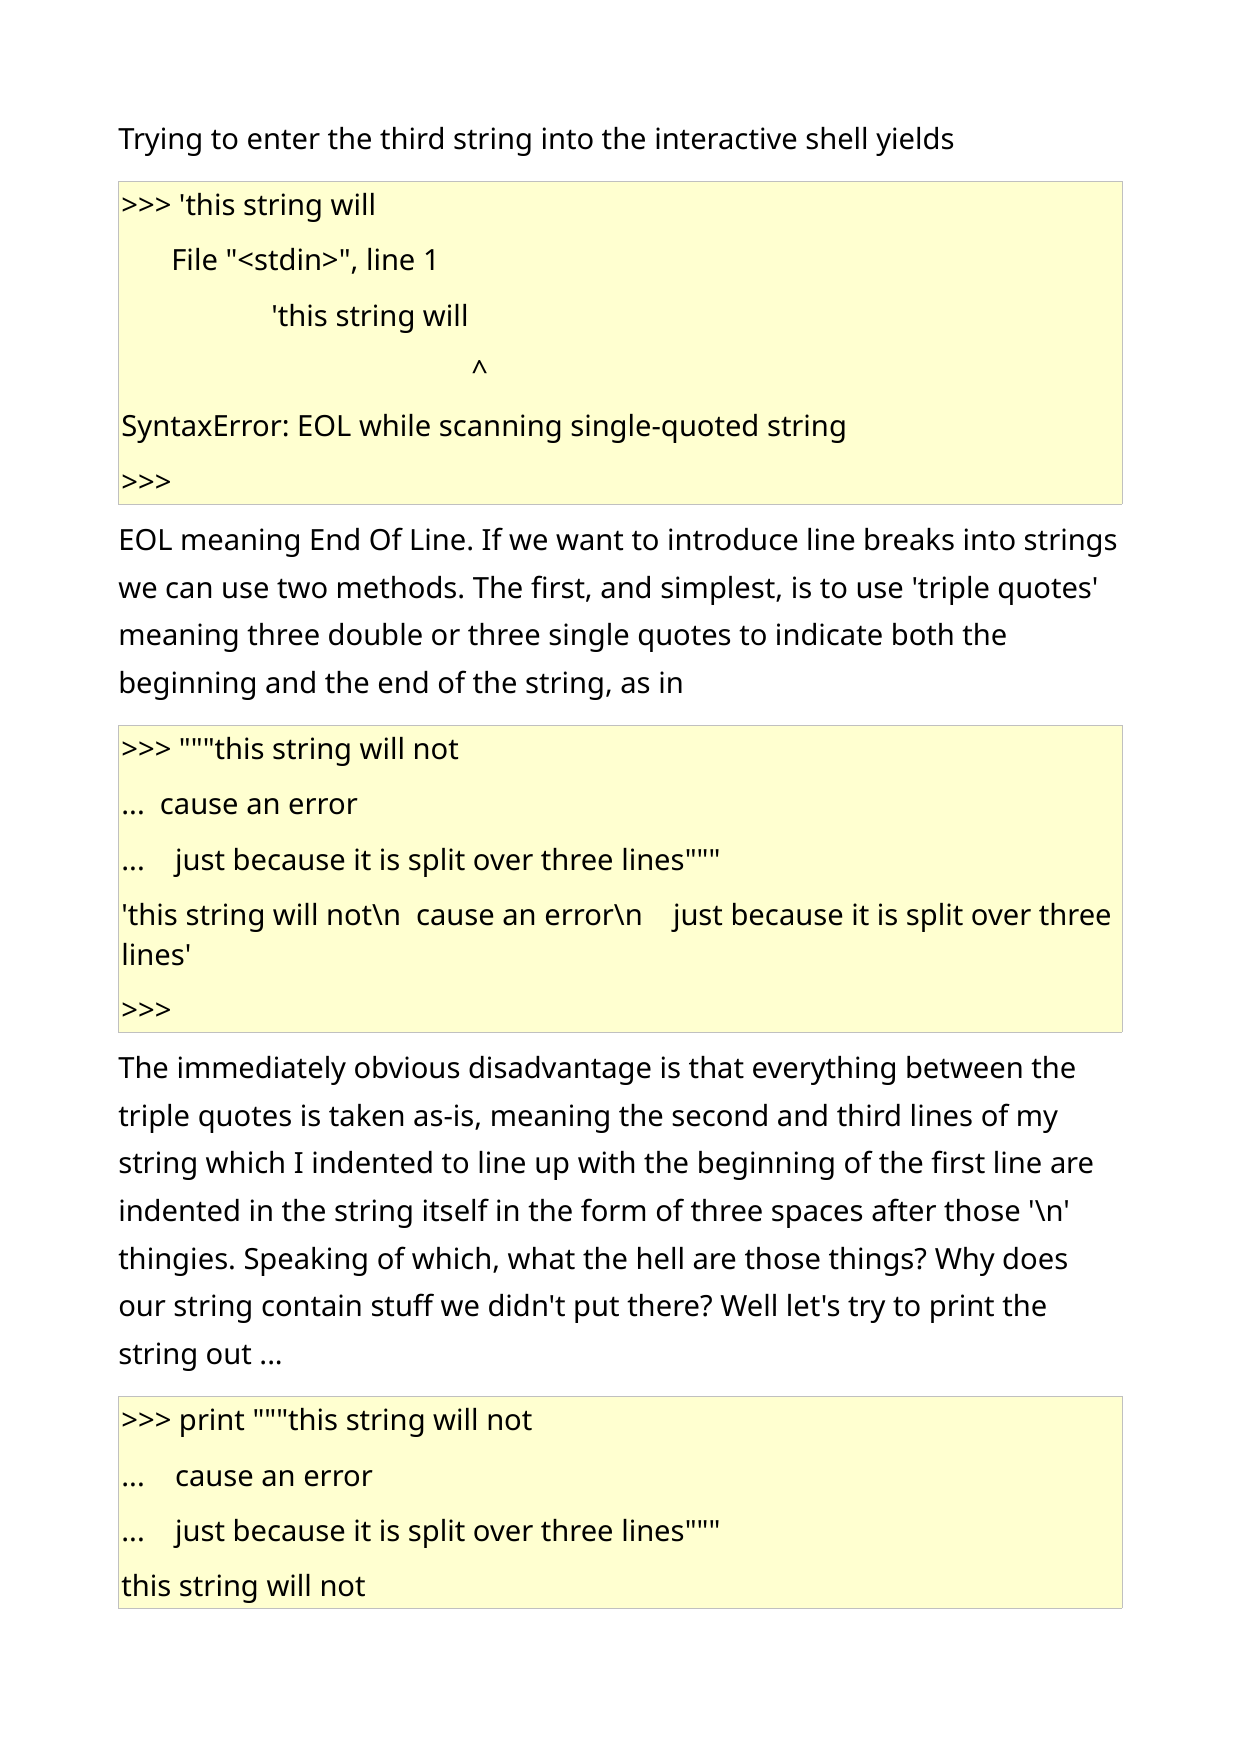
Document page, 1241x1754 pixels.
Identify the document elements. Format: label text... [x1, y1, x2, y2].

text Trying to enter the third string into the interactive shell yields [118, 118, 1122, 158]
text ... cause an error [119, 1452, 1122, 1494]
text >>> print """this string will not [119, 1397, 1122, 1439]
text 'this string will [119, 292, 1122, 335]
text ... cause an error [119, 781, 1122, 823]
text >>> [119, 986, 1122, 1032]
text this string will not [119, 1562, 1122, 1608]
text SyntaxError: EOL while scanning single-quoted string [119, 403, 1122, 445]
text ^ [119, 347, 1122, 390]
text EOL meaning End Of Line. If we want to introduce line breaks into strings we can use two methods. The first, and simplest, is to use 'triple quotes' meaning three double or three single quotes to indicate both the beginning and the end of the string, as in [118, 519, 1122, 702]
text ... just because it is split over three lines""" [119, 836, 1122, 879]
text >>> 'this string will [119, 182, 1122, 224]
text The immediately obvious disadvantage is that everything between the triple quotes is taken as-is, meaning the second and third lines of my string which I indented to line up with the beginning of the first line are indented in the string itself in the form of three spaces after those '\n' thingies. Speaking of which, what the hell are those things? Why does our string contain stuff we didn't put there? Well let's try to print the string out ... [118, 1048, 1122, 1373]
text >>> """this string will not [119, 726, 1122, 768]
text 'this string will not\n cause an error\n just because it is split over three lines' [119, 891, 1122, 974]
text >>> [119, 458, 1122, 504]
text ... just because it is split over three lines""" [119, 1507, 1122, 1550]
text File "<stdin>", line 1 [119, 237, 1122, 279]
